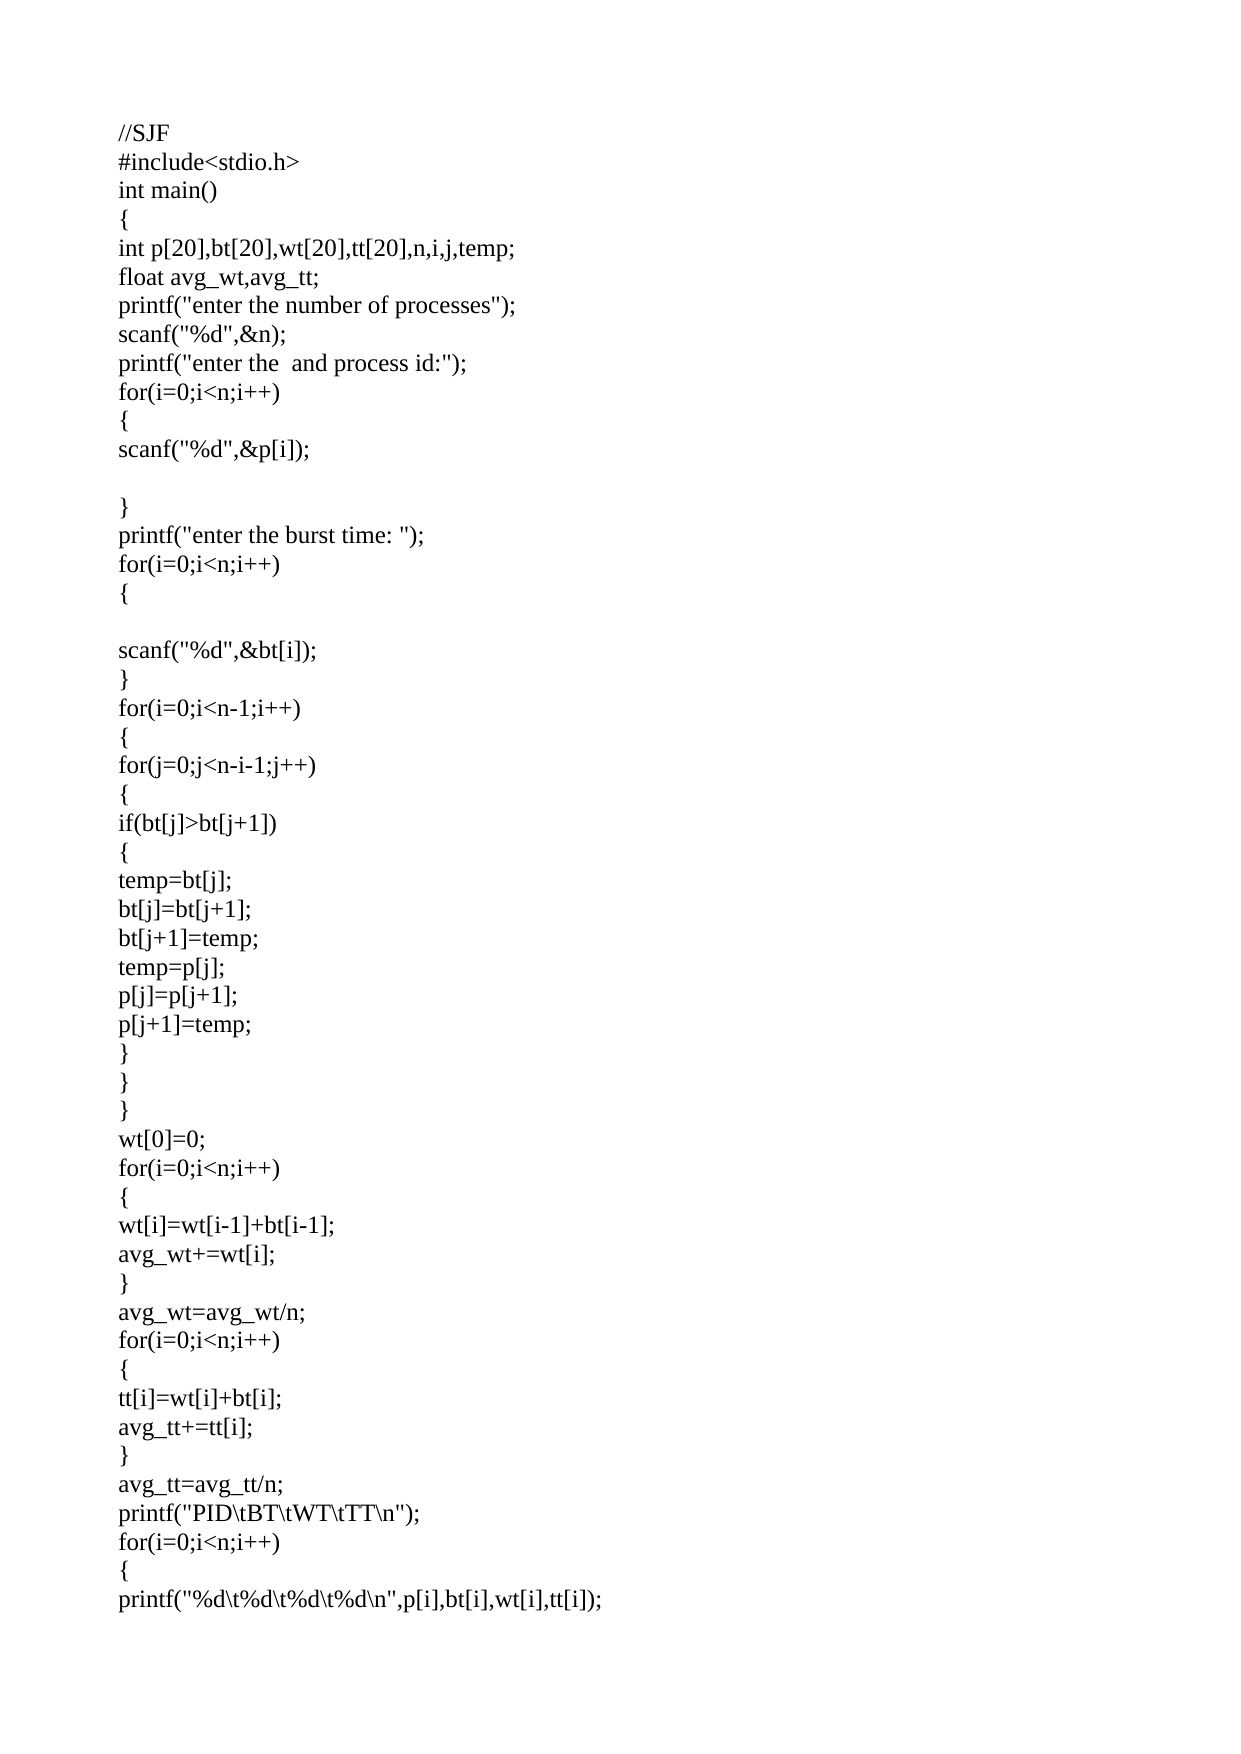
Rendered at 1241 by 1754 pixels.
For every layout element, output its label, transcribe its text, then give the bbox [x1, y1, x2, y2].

text { [118, 837, 1122, 866]
text bt[j+1]=temp; [118, 923, 1122, 952]
text int main() [118, 176, 1122, 204]
text for(i=0;i<n;i++) [118, 1527, 1122, 1556]
text for(i=0;i<n;i++) [118, 549, 1122, 578]
text scanf("%d",&n); [118, 319, 1122, 348]
text } [118, 1067, 1122, 1096]
text wt[i]=wt[i-1]+bt[i-1]; [118, 1211, 1122, 1239]
text int p[20],bt[20],wt[20],tt[20],n,i,j,temp; [118, 233, 1122, 262]
text avg_tt+=tt[i]; [118, 1412, 1122, 1441]
text avg_wt=avg_wt/n; [118, 1297, 1122, 1326]
text printf("PID\tBT\tWT\tTT\n"); [118, 1498, 1122, 1527]
text for(i=0;i<n-1;i++) [118, 693, 1122, 722]
text wt[0]=0; [118, 1124, 1122, 1153]
text { [118, 204, 1122, 233]
text } [118, 492, 1122, 521]
text printf("%d\t%d\t%d\t%d\n",p[i],bt[i],wt[i],tt[i]); [118, 1584, 1122, 1613]
text } [118, 1441, 1122, 1469]
text { [118, 779, 1122, 808]
text avg_wt+=wt[i]; [118, 1239, 1122, 1268]
text p[j+1]=temp; [118, 1009, 1122, 1038]
text float avg_wt,avg_tt; [118, 262, 1122, 291]
text avg_tt=avg_tt/n; [118, 1469, 1122, 1498]
text for(i=0;i<n;i++) [118, 1153, 1122, 1182]
text scanf("%d",&bt[i]); [118, 636, 1122, 664]
text } [118, 664, 1122, 693]
text #include<stdio.h> [118, 147, 1122, 176]
text } [118, 1096, 1122, 1124]
text for(i=0;i<n;i++) [118, 1326, 1122, 1354]
text tt[i]=wt[i]+bt[i]; [118, 1383, 1122, 1412]
text //SJF [118, 118, 1122, 147]
text { [118, 1182, 1122, 1211]
text { [118, 1354, 1122, 1383]
text temp=p[j]; [118, 952, 1122, 981]
text } [118, 1268, 1122, 1297]
text printf("enter the burst time: "); [118, 521, 1122, 549]
text { [118, 406, 1122, 434]
text p[j]=p[j+1]; [118, 981, 1122, 1009]
text { [118, 578, 1122, 607]
text } [118, 1038, 1122, 1067]
text scanf("%d",&p[i]); [118, 434, 1122, 463]
text bt[j]=bt[j+1]; [118, 894, 1122, 923]
text printf("enter the and process id:"); [118, 348, 1122, 377]
text temp=bt[j]; [118, 866, 1122, 894]
text printf("enter the number of processes"); [118, 291, 1122, 319]
text { [118, 722, 1122, 751]
text { [118, 1556, 1122, 1584]
text for(j=0;j<n-i-1;j++) [118, 751, 1122, 779]
text for(i=0;i<n;i++) [118, 377, 1122, 406]
text if(bt[j]>bt[j+1]) [118, 808, 1122, 837]
